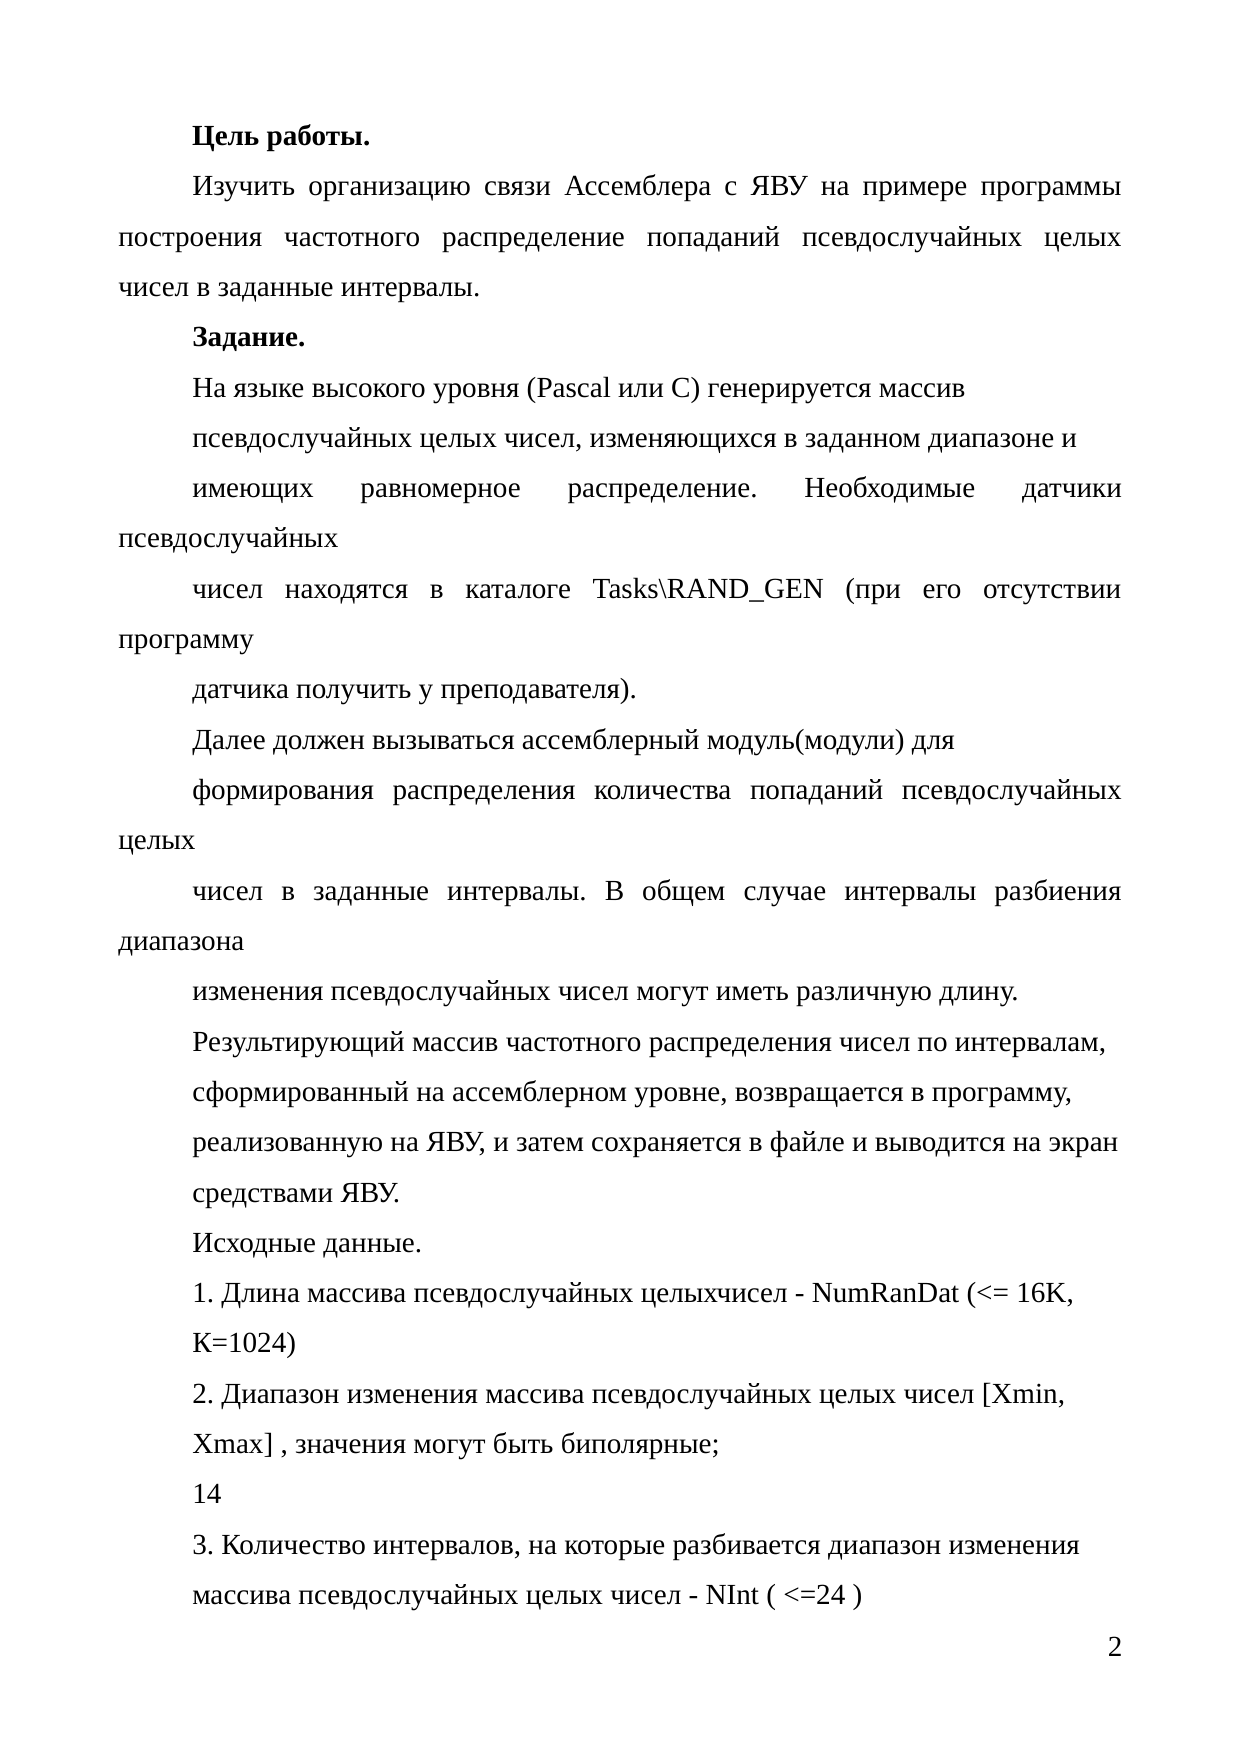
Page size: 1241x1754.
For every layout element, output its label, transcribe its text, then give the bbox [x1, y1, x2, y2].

text псевдослучайных целых чисел, изменяющихся в заданном диапазоне и [118, 420, 1122, 453]
text Далее должен вызываться ассемблерный модуль(модули) для [118, 722, 1122, 755]
text имеющих равномерное распределение. Необходимые датчики псевдослучайных [118, 470, 1122, 554]
text формирования распределения количества попаданий псевдослучайных целых [118, 772, 1122, 856]
text 1. Длина массива псевдослучайных целыхчисел - NumRanDat (<= 16K, [118, 1275, 1122, 1309]
text изменения псевдослучайных чисел могут иметь различную длину. [118, 973, 1122, 1007]
text 3. Количество интервалов, на которые разбивается диапазон изменения [118, 1527, 1122, 1560]
text На языке высокого уровня (Pascal или С) генерируется массив [118, 370, 1122, 403]
text Задание. [118, 319, 1122, 353]
text 2. Диапазон изменения массива псевдослучайных целых чисел [Xmin, [118, 1376, 1122, 1409]
text чисел в заданные интервалы. В общем случае интервалы разбиения диапазона [118, 873, 1122, 957]
text Результирующий массив частотного распределения чисел по интервалам, [118, 1024, 1122, 1057]
text 14 [118, 1477, 1122, 1510]
text Исходные данные. [118, 1225, 1122, 1258]
text К=1024) [118, 1326, 1122, 1359]
text Изучить организацию связи Ассемблера с ЯВУ на примере программы построения частотного распределение попаданий псевдослучайных целых чисел в заданные интервалы. [118, 168, 1122, 303]
subtitle Цель работы. [118, 118, 1122, 152]
text реализованную на ЯВУ, и затем сохраняется в файле и выводится на экран [118, 1124, 1122, 1158]
text средствами ЯВУ. [118, 1175, 1122, 1208]
text сформированный на ассемблерном уровне, возвращается в программу, [118, 1074, 1122, 1108]
text Xmax] , значения могут быть биполярные; [118, 1426, 1122, 1460]
text датчика получить у пpеподавателя). [118, 672, 1122, 705]
text чисел находятся в каталоге Tasks\RAND_GEN (пpи его отсутствии программу [118, 571, 1122, 655]
text массива псевдослучайных целых чисел - NInt ( <=24 ) [118, 1577, 1122, 1611]
